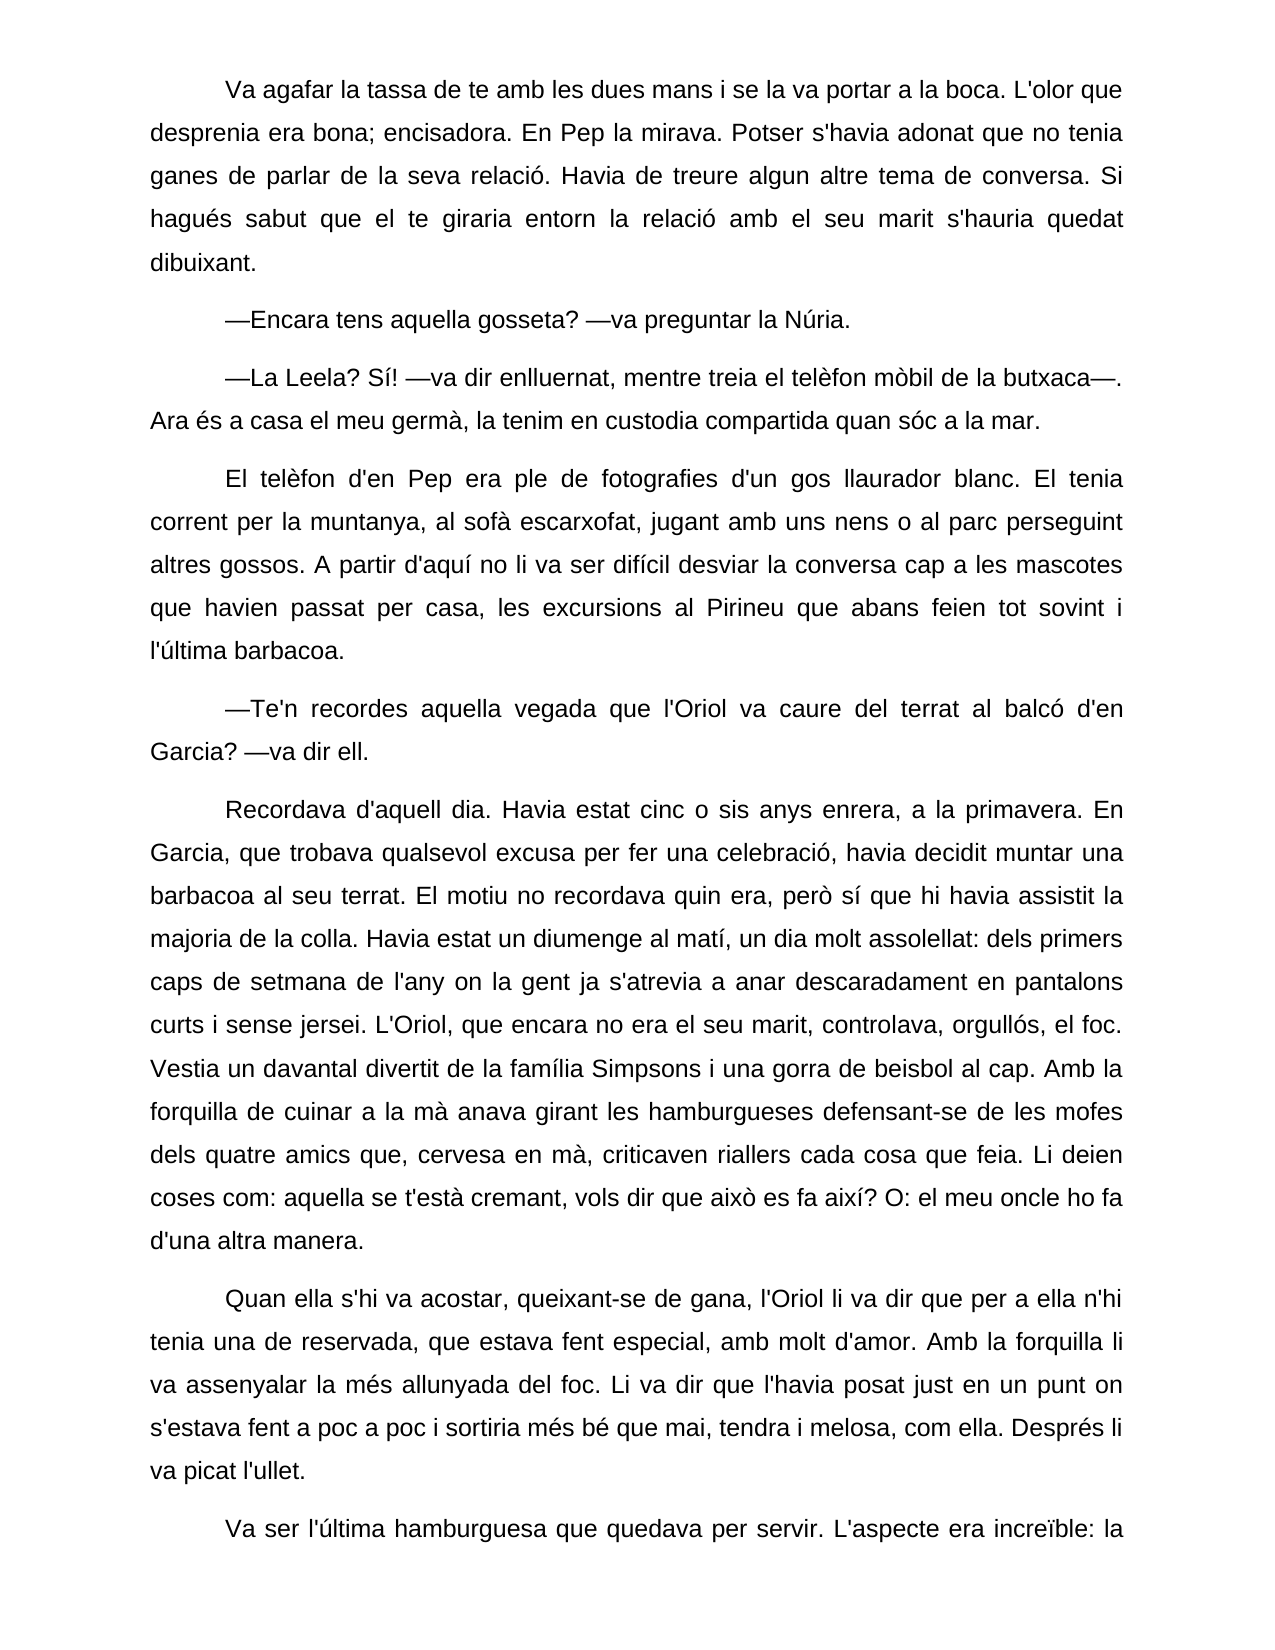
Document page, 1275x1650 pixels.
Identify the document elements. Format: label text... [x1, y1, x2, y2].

text —Encara tens aquella gosseta? —va preguntar la Núria. [150, 305, 1125, 334]
text Va ser l'última hamburguesa que quedava per servir. L'aspecte era increïble: la [150, 1514, 1125, 1543]
text Va agafar la tassa de te amb les dues mans i se la va portar a la boca. L'olor que desprenia era bona; encisadora. En Pep la mirava. Potser s'havia adonat que no tenia ganes de parlar de la seva relació. Havia de treure algun altre tema de conversa. Si hagués sabut que el te giraria entorn la relació amb el seu marit s'hauria quedat dibuixant. [150, 75, 1125, 276]
text Quan ella s'hi va acostar, queixant-se de gana, l'Oriol li va dir que per a ella n'hi tenia una de reservada, que estava fent especial, amb molt d'amor. Amb la forquilla li va assenyalar la més allunyada del foc. Li va dir que l'havia posat just en un punt on s'estava fent a poc a poc i sortiria més bé que mai, tendra i melosa, com ella. Després li va picat l'ullet. [150, 1284, 1125, 1485]
text —Te'n recordes aquella vegada que l'Oriol va caure del terrat al balcó d'en Garcia? —va dir ell. [150, 694, 1125, 766]
text El telèfon d'en Pep era ple de fotografies d'un gos llaurador blanc. El tenia corrent per la muntanya, al sofà escarxofat, jugant amb uns nens o al parc perseguint altres gossos. A partir d'aquí no li va ser difícil desviar la conversa cap a les mascotes que havien passat per casa, les excursions al Pirineu que abans feien tot sovint i l'última barbacoa. [150, 464, 1125, 665]
text —La Leela? Sí! —va dir enlluernat, mentre treia el telèfon mòbil de la butxaca—. Ara és a casa el meu germà, la tenim en custodia compartida quan sóc a la mar. [150, 363, 1125, 435]
text Recordava d'aquell dia. Havia estat cinc o sis anys enrera, a la primavera. En Garcia, que trobava qualsevol excusa per fer una celebració, havia decidit muntar una barbacoa al seu terrat. El motiu no recordava quin era, però sí que hi havia assistit la majoria de la colla. Havia estat un diumenge al matí, un dia molt assolellat: dels primers caps de setmana de l'any on la gent ja s'atrevia a anar descaradament en pantalons curts i sense jersei. L'Oriol, que encara no era el seu marit, controlava, orgullós, el foc. Vestia un davantal divertit de la família Simpsons i una gorra de beisbol al cap. Amb la forquilla de cuinar a la mà anava girant les hamburgueses defensant-se de les mofes dels quatre amics que, cervesa en mà, criticaven riallers cada cosa que feia. Li deien coses com: aquella se t'està cremant, vols dir que això es fa així? O: el meu oncle ho fa d'una altra manera. [150, 795, 1125, 1255]
